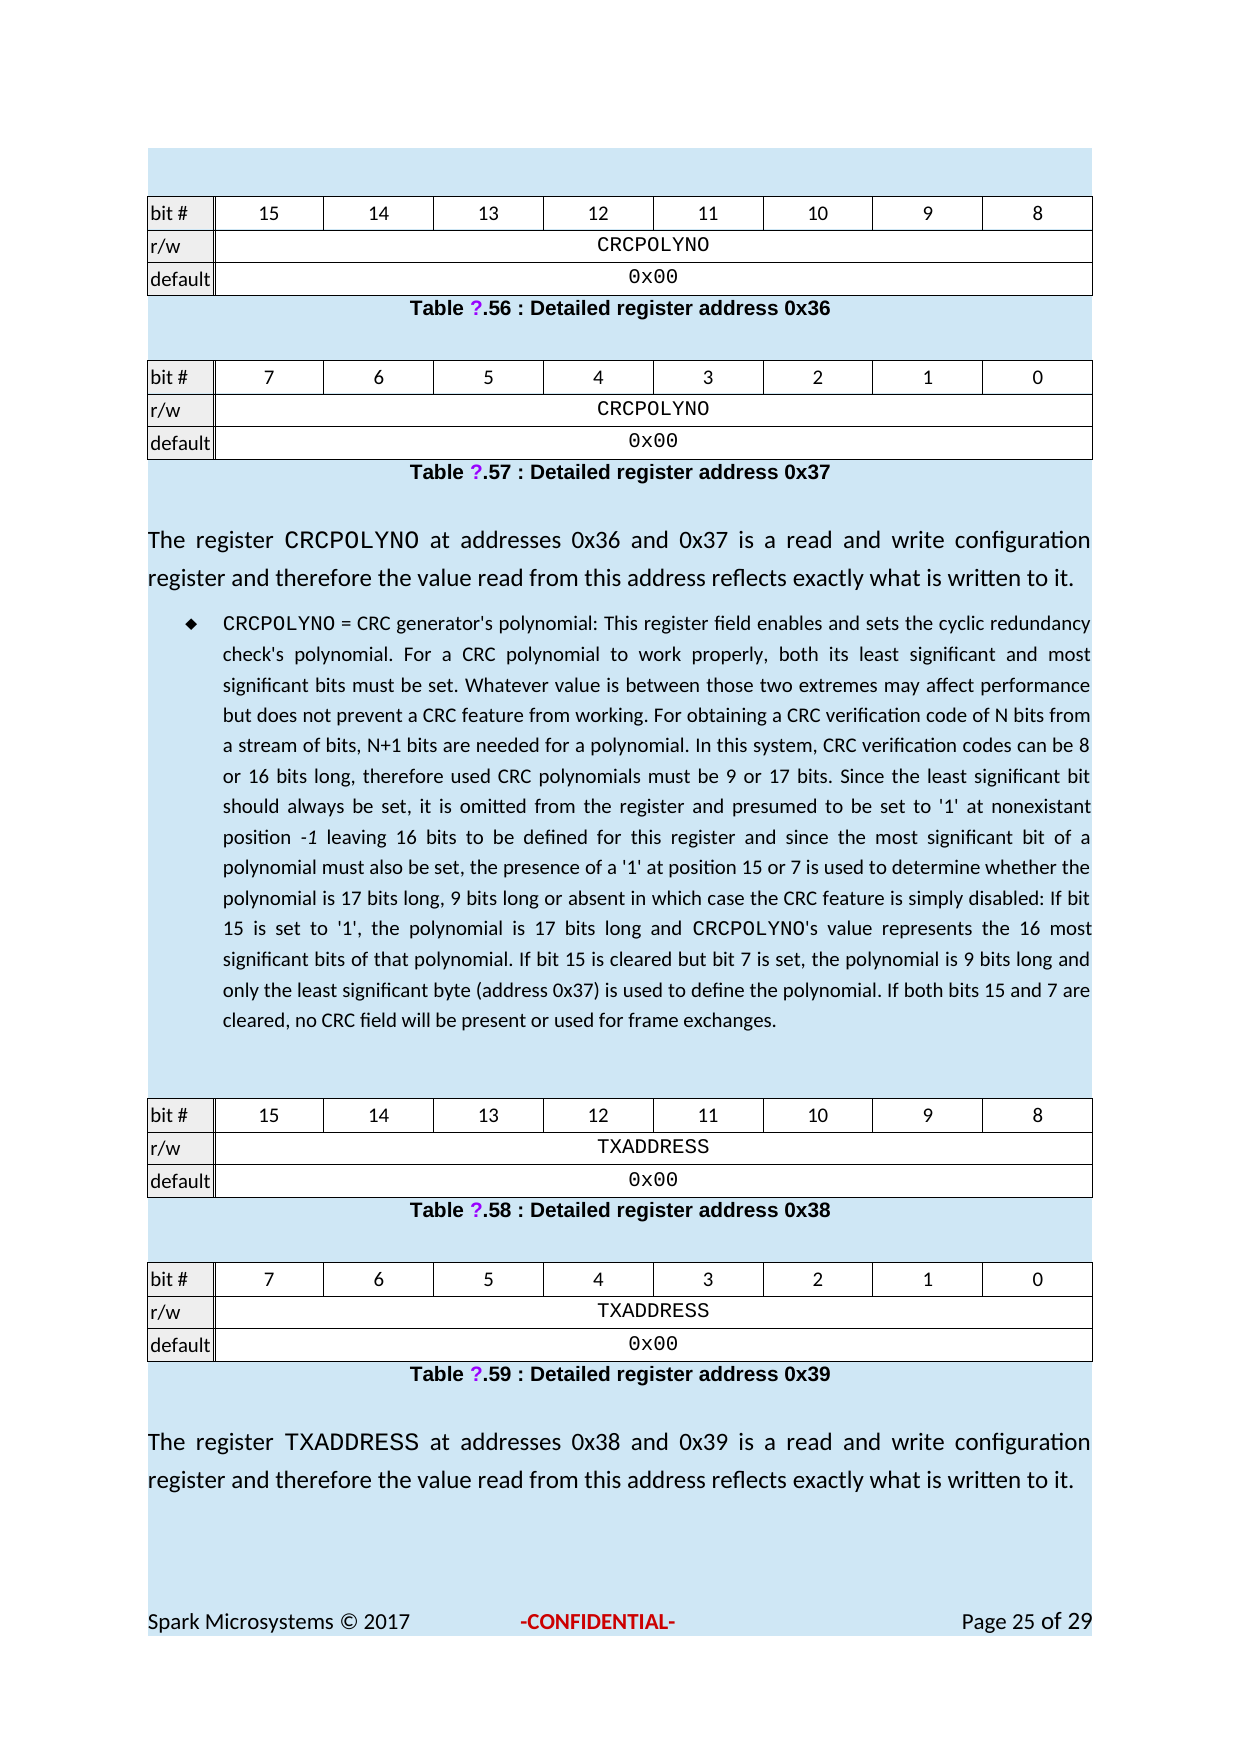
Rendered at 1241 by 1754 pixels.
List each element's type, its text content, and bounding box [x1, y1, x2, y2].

table_header 1 [873, 1263, 982, 1296]
table_header bit # [148, 1263, 213, 1296]
table_header 9 [873, 1099, 982, 1132]
table_header bit # [148, 361, 213, 393]
table_header 11 [654, 197, 763, 229]
table_header 5 [434, 1263, 543, 1296]
table_cell default [148, 1165, 213, 1197]
table_cell TXADDRESS [216, 1133, 1092, 1164]
table_header 3 [654, 361, 763, 393]
table_cell TXADDRESS [216, 1297, 1092, 1328]
table_header 4 [544, 361, 653, 393]
table_header 12 [544, 1099, 653, 1132]
table_header 11 [654, 1099, 763, 1132]
table_cell r/w [148, 395, 213, 426]
table_header 13 [434, 1099, 543, 1132]
table_header 7 [216, 361, 323, 393]
table_header 9 [873, 197, 982, 229]
table_cell 0x00 [216, 427, 1092, 459]
table_cell 0x00 [216, 1329, 1092, 1361]
table_cell 0x00 [216, 1165, 1092, 1197]
table_cell r/w [148, 1133, 213, 1164]
table_header 6 [324, 1263, 433, 1296]
text The register TXADDRESS at addresses 0x38 and 0x39 is a read and write configuration register and therefore the value read from this address reflects exactly what is written to it. [148, 1426, 1092, 1494]
list CRCPOLYNO = CRC generator's polynomial: This register field enables and sets the cyclic redundancy check's polynomial. For a CRC polynomial to work properly, both its least significant and most significant bits must be set. Whatever value is between those two extremes may affect performance but does not prevent a CRC feature from working. For obtaining a CRC verification code of N bits from a stream of bits, N+1 bits are needed for a polynomial. In this system, CRC verification codes can be 8 or 16 bits long, therefore used CRC polynomials must be 9 or 17 bits. Since the least significant bit should always be set, it is omitted from the register and presumed to be set to '1' at nonexistant position -1 leaving 16 bits to be defined for this register and since the most significant bit of a polynomial must also be set, the presence of a '1' at position 15 or 7 is used to determine whether the polynomial is 17 bits long, 9 bits long or absent in which case the CRC feature is simply disabled: If bit 15 is set to '1', the polynomial is 17 bits long and CRCPOLYNO's value represents the 16 most significant bits of that polynomial. If bit 15 is cleared but bit 7 is set, the polynomial is 9 bits long and only the least significant byte (address 0x37) is used to define the polynomial. If both bits 15 and 7 are cleared, no CRC field will be present or used for frame exchanges. [185, 610, 1092, 1033]
text Table ?.59 : Detailed register address 0x39 [148, 1362, 1092, 1386]
table_header 0 [983, 361, 1092, 393]
table_cell CRCPOLYNO [216, 395, 1092, 426]
table_header 13 [434, 197, 543, 229]
table_header 7 [216, 1263, 323, 1296]
table_header 6 [324, 361, 433, 393]
table_header 5 [434, 361, 543, 393]
table_header 14 [324, 197, 433, 229]
text Table ?.57 : Detailed register address 0x37 [148, 460, 1092, 484]
table_header bit # [148, 197, 213, 229]
table_header 8 [983, 197, 1092, 229]
table_header 15 [216, 197, 323, 229]
table_cell r/w [148, 231, 213, 262]
table_header 10 [764, 197, 872, 229]
table_header 1 [873, 361, 982, 393]
table_header 10 [764, 1099, 872, 1132]
table_header 8 [983, 1099, 1092, 1132]
table_cell default [148, 1329, 213, 1361]
table_header bit # [148, 1099, 213, 1132]
table_cell default [148, 427, 213, 459]
table_header 0 [983, 1263, 1092, 1296]
table_header 15 [216, 1099, 323, 1132]
table_header 12 [544, 197, 653, 229]
table_header 4 [544, 1263, 653, 1296]
table_cell 0x00 [216, 263, 1092, 295]
table_header 3 [654, 1263, 763, 1296]
text Table ?.58 : Detailed register address 0x38 [148, 1198, 1092, 1222]
table_cell r/w [148, 1297, 213, 1328]
text The register CRCPOLYNO at addresses 0x36 and 0x37 is a read and write configuration register and therefore the value read from this address reflects exactly what is written to it. [148, 524, 1092, 592]
text Table ?.56 : Detailed register address 0x36 [148, 296, 1092, 320]
table_header 14 [324, 1099, 433, 1132]
table_header 2 [764, 361, 872, 393]
table_cell default [148, 263, 213, 295]
table_cell CRCPOLYNO [216, 231, 1092, 262]
table_header 2 [764, 1263, 872, 1296]
